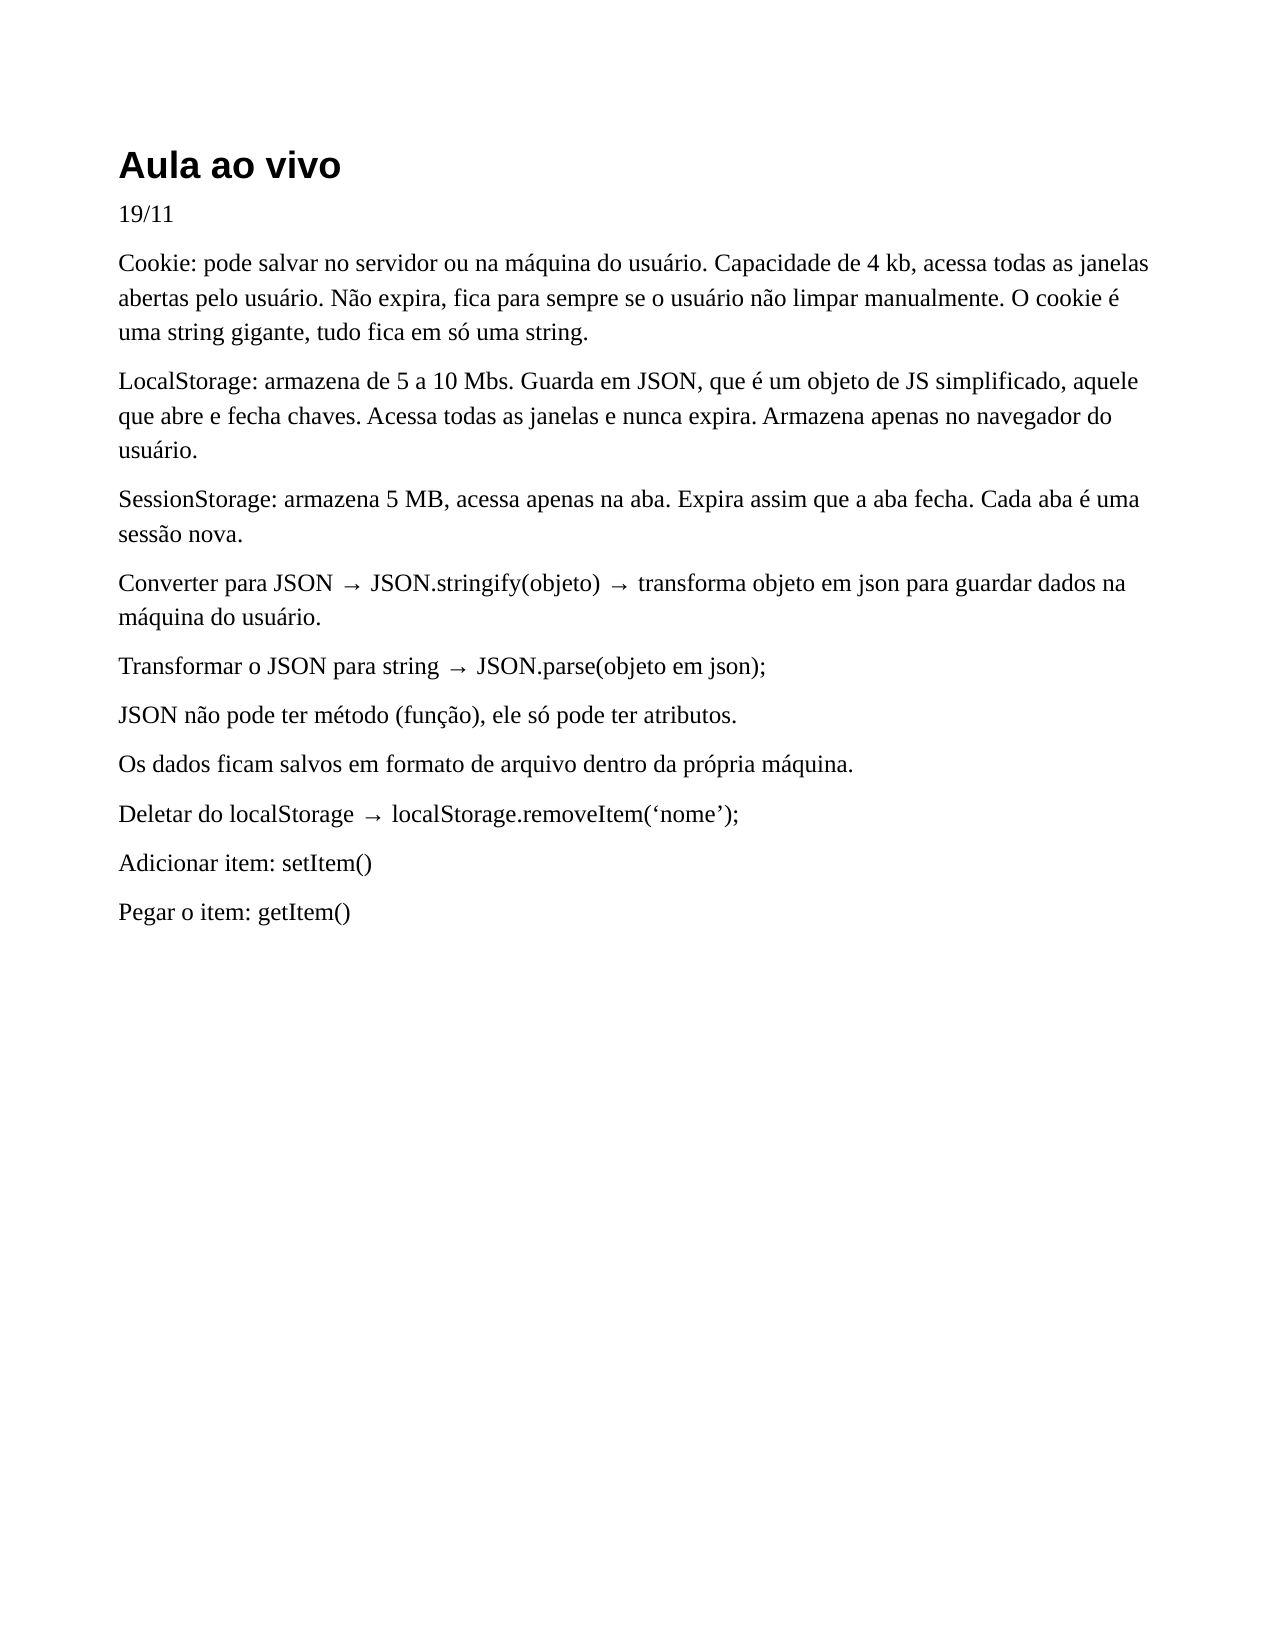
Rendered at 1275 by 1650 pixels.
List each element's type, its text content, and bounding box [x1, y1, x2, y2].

text LocalStorage: armazena de 5 a 10 Mbs. Guarda em JSON, que é um objeto de JS simplificado, aquele que abre e fecha chaves. Acessa todas as janelas e nunca expira. Armazena apenas no navegador do usuário. [118, 366, 1157, 464]
text 19/11 [118, 199, 1157, 228]
text Deletar do localStorage → localStorage.removeItem(‘nome’); [118, 799, 1157, 827]
text JSON não pode ter método (função), ele só pode ter atributos. [118, 701, 1157, 729]
text Converter para JSON → JSON.stringify(objeto) → transforma objeto em json para guardar dados na máquina do usuário. [118, 568, 1157, 631]
text Transformar o JSON para string → JSON.parse(objeto em json); [118, 651, 1157, 680]
subtitle Aula ao vivo [118, 143, 1157, 187]
text Os dados ficam salvos em formato de arquivo dentro da própria máquina. [118, 749, 1157, 778]
text Cookie: pode salvar no servidor ou na máquina do usuário. Capacidade de 4 kb, acessa todas as janelas abertas pelo usuário. Não expira, fica para sempre se o usuário não limpar manualmente. O cookie é uma string gigante, tudo fica em só uma string. [118, 248, 1157, 346]
text Pegar o item: getItem() [118, 897, 1157, 926]
text SessionStorage: armazena 5 MB, acessa apenas na aba. Expira assim que a aba fecha. Cada aba é uma sessão nova. [118, 484, 1157, 548]
text Adicionar item: setItem() [118, 848, 1157, 876]
